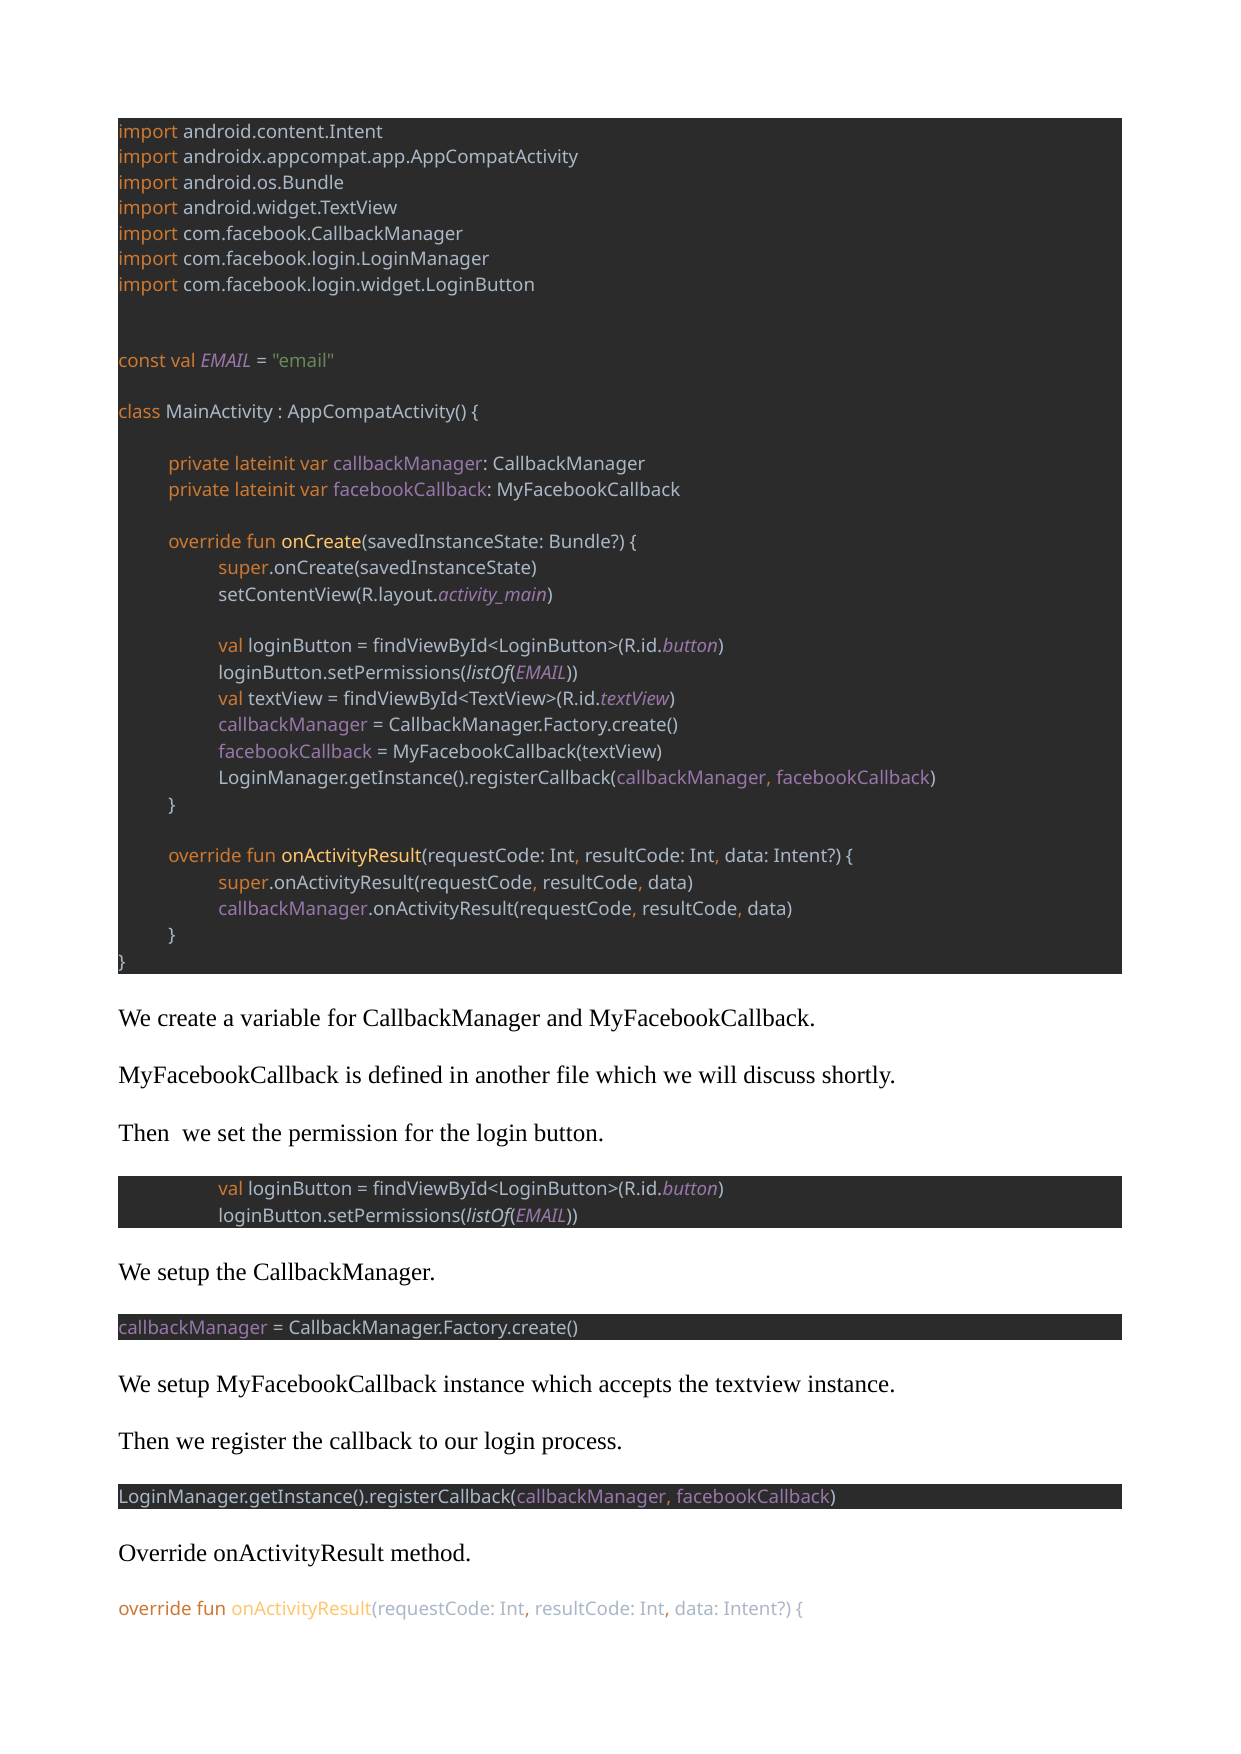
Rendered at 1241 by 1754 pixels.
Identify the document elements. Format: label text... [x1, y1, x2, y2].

text private lateinit var callbackManager: CallbackManager [118, 450, 1122, 476]
text import com.facebook.login.LoginManager [118, 246, 1122, 271]
text Then we register the callback to our login process. [118, 1426, 1122, 1455]
text val loginButton = findViewById<LoginButton>(R.id.button) [118, 1176, 1122, 1202]
text import androidx.appcompat.app.AppCompatActivity [118, 144, 1122, 169]
text import com.facebook.CallbackManager [118, 220, 1122, 246]
text super.onCreate(savedInstanceState) [118, 554, 1122, 581]
text facebookCallback = MyFacebookCallback(textView) [118, 738, 1122, 764]
text Override onActivityResult method. [118, 1538, 1122, 1567]
text We create a variable for CallbackManager and MyFacebookCallback. [118, 1003, 1122, 1032]
text } [118, 791, 1122, 817]
text callbackManager.onActivityResult(requestCode, resultCode, data) [118, 895, 1122, 922]
text private lateinit var facebookCallback: MyFacebookCallback [118, 476, 1122, 503]
text override fun onActivityResult(requestCode: Int, resultCode: Int, data: Intent?) { [118, 1596, 1122, 1621]
text loginButton.setPermissions(listOf(EMAIL)) [118, 1202, 1122, 1228]
text const val EMAIL = "email" [118, 348, 1122, 373]
text super.onActivityResult(requestCode, resultCode, data) [118, 869, 1122, 895]
text } [118, 922, 1122, 948]
text callbackManager = CallbackManager.Factory.create() [118, 712, 1122, 738]
text We setup MyFacebookCallback instance which accepts the textview instance. [118, 1369, 1122, 1398]
text class MainActivity : AppCompatActivity() { [118, 399, 1122, 424]
text val loginButton = findViewById<LoginButton>(R.id.button) [118, 633, 1122, 659]
text callbackManager = CallbackManager.Factory.create() [118, 1314, 1122, 1340]
text import com.facebook.login.widget.LoginButton [118, 271, 1122, 297]
text import android.widget.TextView [118, 195, 1122, 220]
text loginButton.setPermissions(listOf(EMAIL)) [118, 659, 1122, 685]
text val textView = findViewById<TextView>(R.id.textView) [118, 685, 1122, 712]
text MyFacebookCallback is defined in another file which we will discuss shortly. [118, 1061, 1122, 1089]
text override fun onActivityResult(requestCode: Int, resultCode: Int, data: Intent?) { [118, 843, 1122, 869]
text Then we set the permission for the login button. [118, 1118, 1122, 1147]
text import android.content.Intent [118, 118, 1122, 144]
text import android.os.Bundle [118, 169, 1122, 195]
text LoginManager.getInstance().registerCallback(callbackManager, facebookCallback) [118, 1484, 1122, 1509]
text } [118, 948, 1122, 974]
text override fun onCreate(savedInstanceState: Bundle?) { [118, 528, 1122, 554]
text We setup the CallbackManager. [118, 1257, 1122, 1286]
text LoginManager.getInstance().registerCallback(callbackManager, facebookCallback) [118, 764, 1122, 791]
text setContentView(R.layout.activity_main) [118, 581, 1122, 607]
